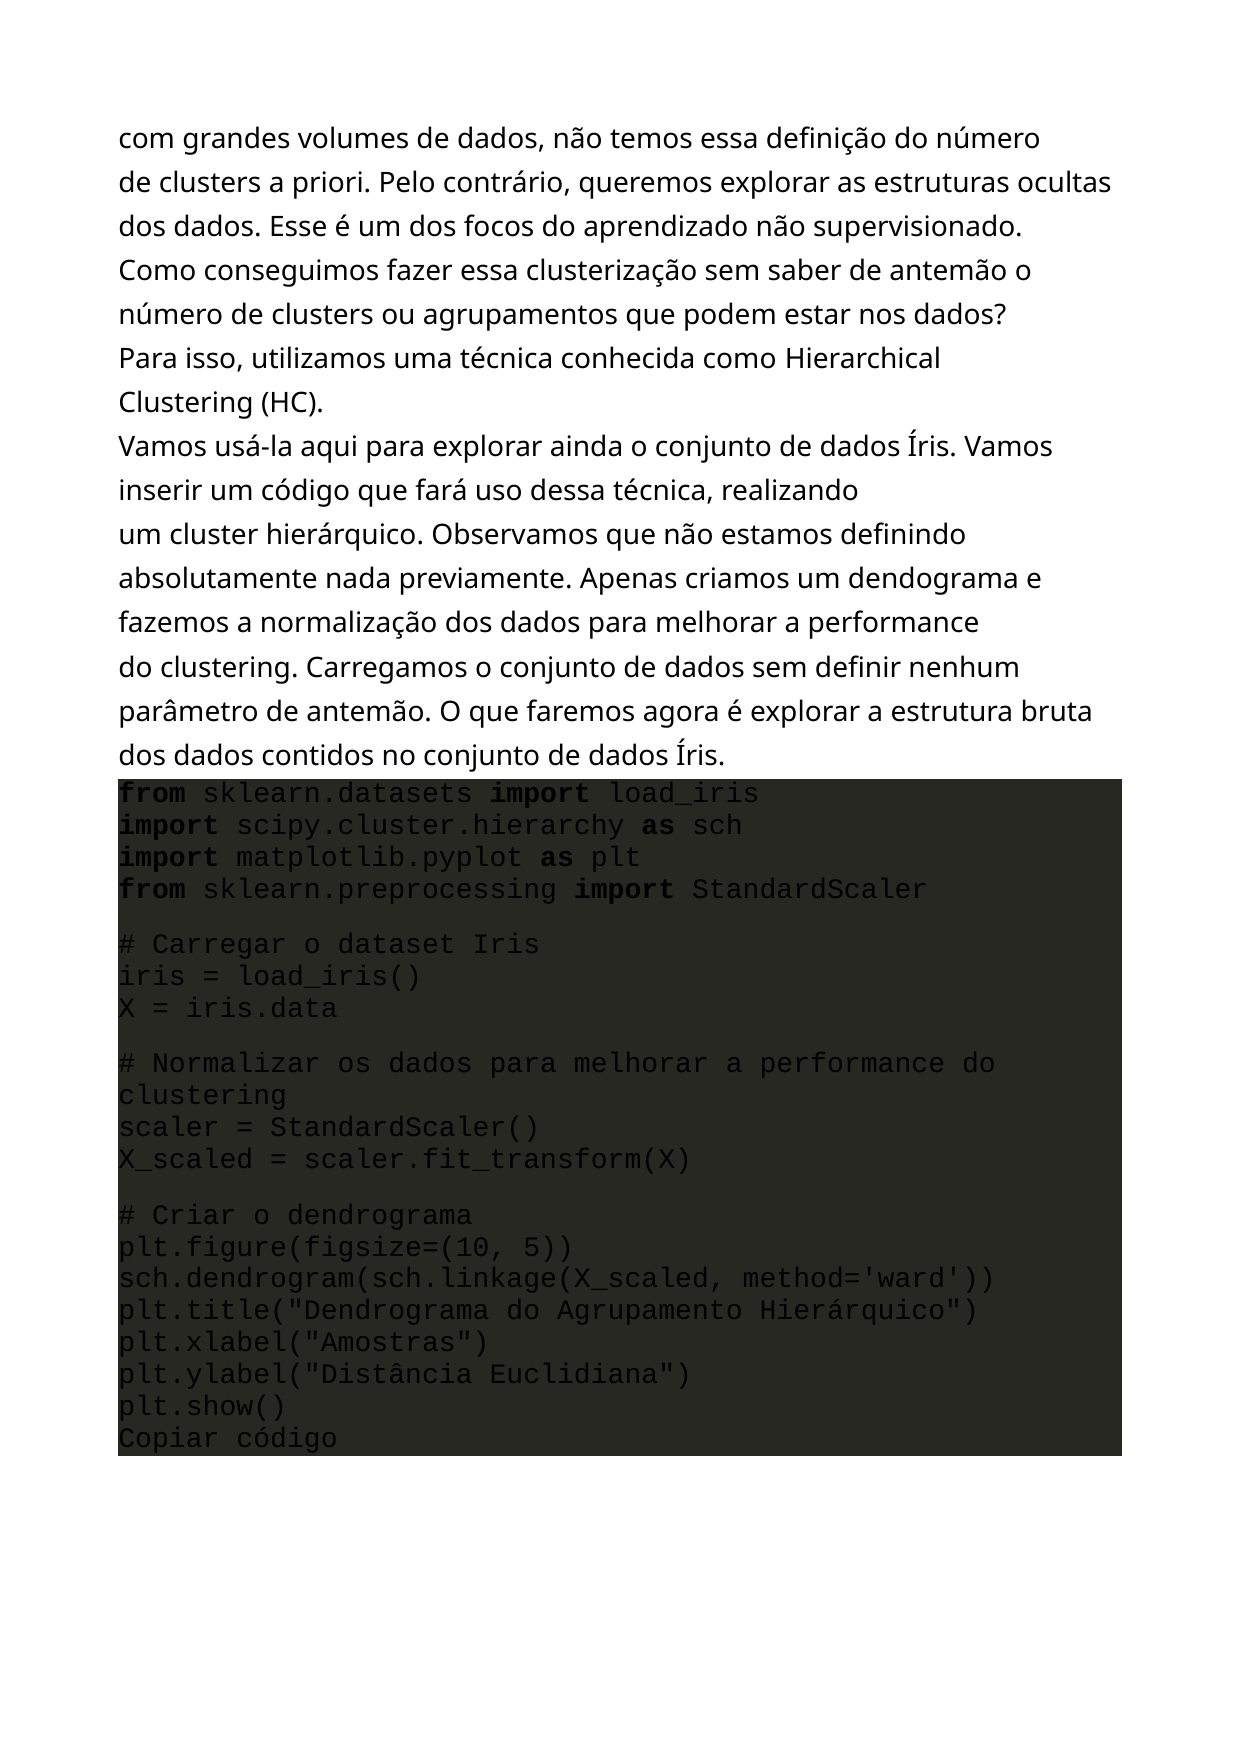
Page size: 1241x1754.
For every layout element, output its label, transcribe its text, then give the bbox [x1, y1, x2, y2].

text scaler = StandardScaler() [118, 1113, 1122, 1145]
text plt.xlabel("Amostras") [118, 1328, 1122, 1360]
text # Criar o dendrograma [118, 1201, 1122, 1232]
text Como conseguimos fazer essa clusterização sem saber de antemão o número de clusters ou agrupamentos que podem estar nos dados? [118, 250, 1122, 333]
text # Normalizar os dados para melhorar a performance do clustering [118, 1049, 1122, 1113]
text plt.figure(figsize=(10, 5)) [118, 1232, 1122, 1264]
text import matplotlib.pyplot as plt [118, 843, 1122, 875]
text X_scaled = scaler.fit_transform(X) [118, 1145, 1122, 1177]
text plt.ylabel("Distância Euclidiana") [118, 1360, 1122, 1392]
text plt.show() [118, 1392, 1122, 1424]
text com grandes volumes de dados, não temos essa definição do número de clusters a priori. Pelo contrário, queremos explorar as estruturas ocultas dos dados. Esse é um dos focos do aprendizado não supervisionado. [118, 118, 1122, 244]
text from sklearn.preprocessing import StandardScaler [118, 875, 1122, 907]
text import scipy.cluster.hierarchy as sch [118, 811, 1122, 843]
text plt.title("Dendrograma do Agrupamento Hierárquico") [118, 1296, 1122, 1328]
text Copiar código [118, 1424, 1122, 1456]
text # Carregar o dataset Iris [118, 930, 1122, 962]
text sch.dendrogram(sch.linkage(X_scaled, method='ward')) [118, 1264, 1122, 1296]
text Para isso, utilizamos uma técnica conhecida como Hierarchical Clustering (HC). [118, 338, 1122, 421]
text X = iris.data [118, 994, 1122, 1026]
text Vamos usá-la aqui para explorar ainda o conjunto de dados Íris. Vamos inserir um código que fará uso dessa técnica, realizando um cluster hierárquico. Observamos que não estamos definindo absolutamente nada previamente. Apenas criamos um dendograma e fazemos a normalização dos dados para melhorar a performance do clustering. Carregamos o conjunto de dados sem definir nenhum parâmetro de antemão. O que faremos agora é explorar a estrutura bruta dos dados contidos no conjunto de dados Íris. [118, 427, 1122, 773]
text from sklearn.datasets import load_iris [118, 779, 1122, 811]
text iris = load_iris() [118, 962, 1122, 994]
